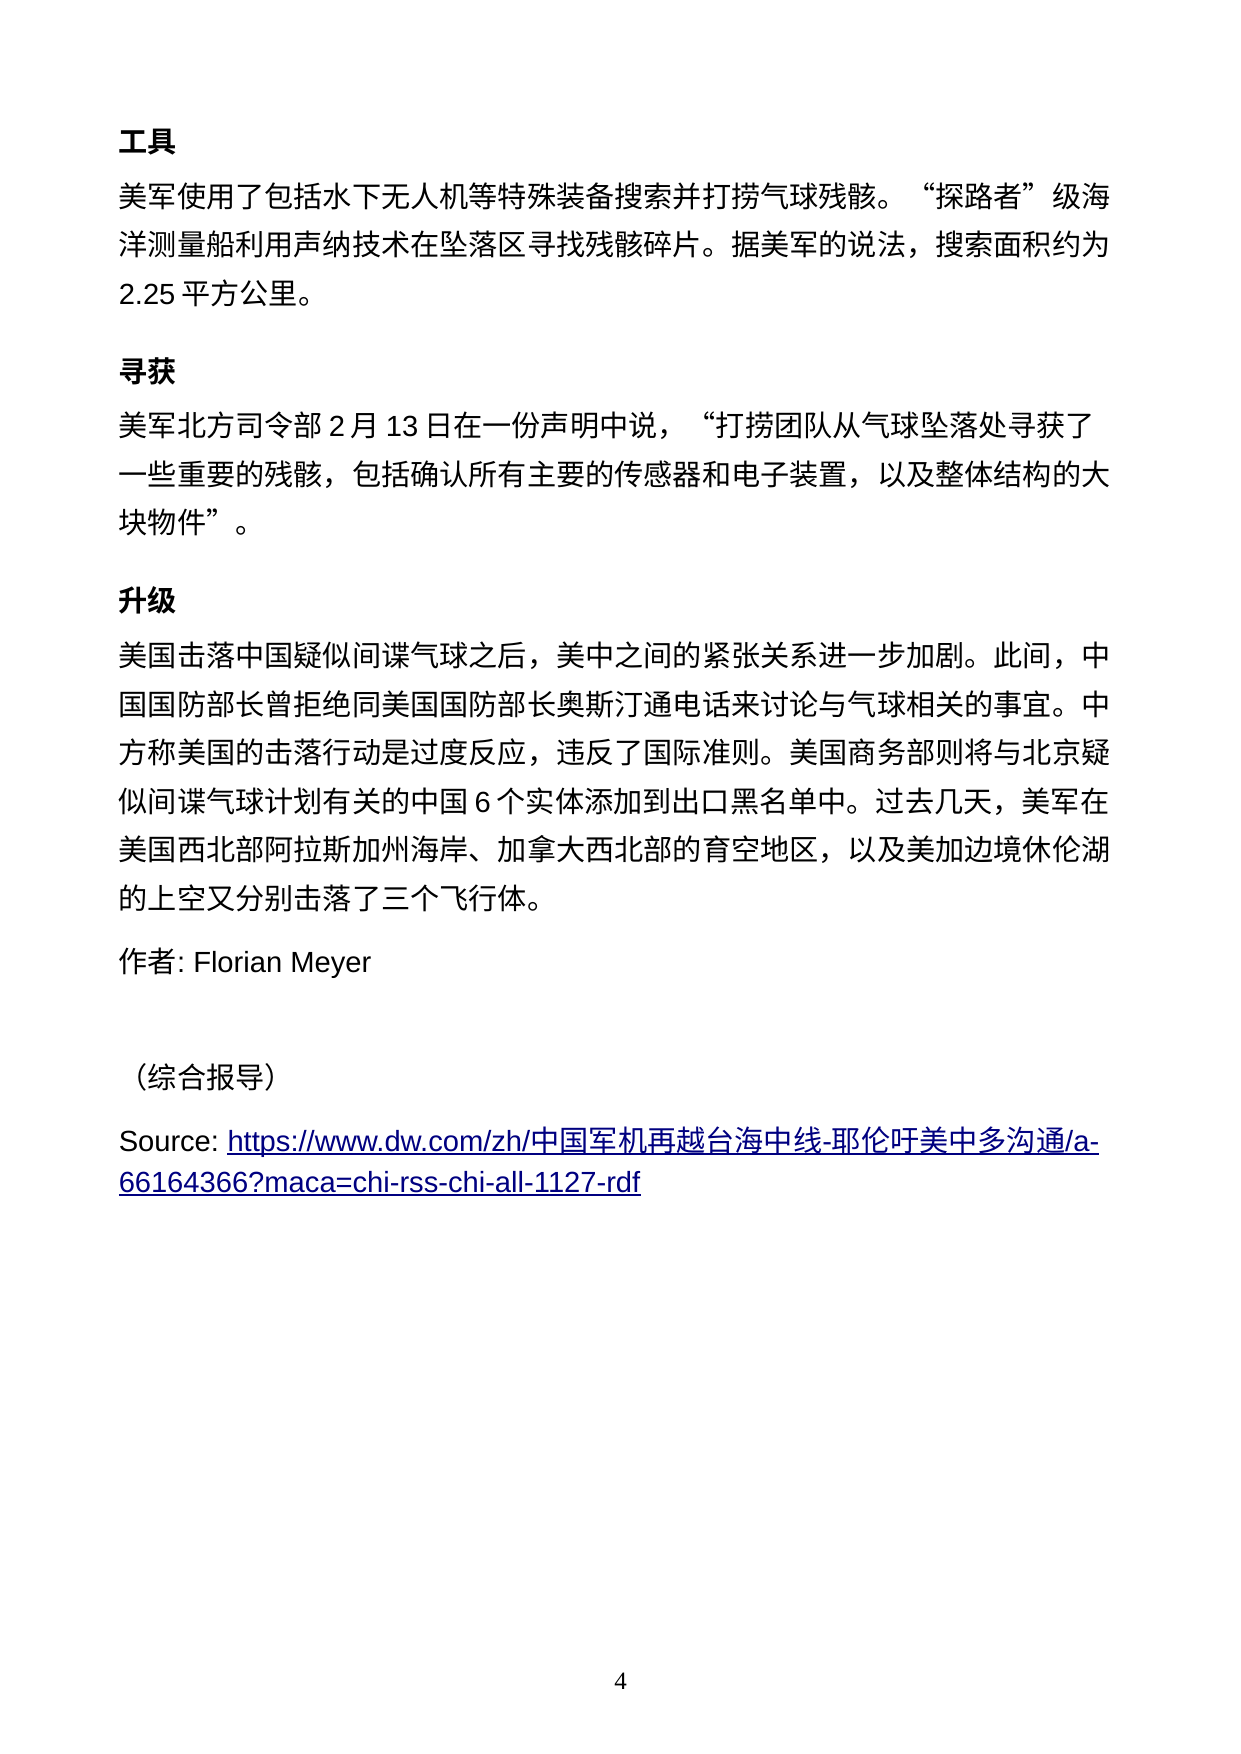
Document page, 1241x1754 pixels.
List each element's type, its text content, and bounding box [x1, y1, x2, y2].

text 美军北方司令部2月13日在一份声明中说，“打捞团队从气球坠落处寻获了一些重要的残骸，包括确认所有主要的传感器和电子装置，以及整体结构的大块物件”。 [118, 403, 1122, 542]
subtitle 工具 [118, 118, 1122, 161]
text Source: https://www.dw.com/zh/中国军机再越台海中线-耶伦吁美中多沟通/a-66164366?maca=chi-rss-chi-all-1127-rdf [118, 1118, 1122, 1198]
subtitle 寻获 [118, 348, 1122, 390]
text 美军使用了包括水下无人机等特殊装备搜索并打捞气球残骸。“探路者”级海洋测量船利用声纳技术在坠落区寻找残骸碎片。据美军的说法，搜索面积约为2.25平方公里。 [118, 173, 1122, 313]
subtitle 升级 [118, 578, 1122, 620]
text （综合报导） [118, 1054, 1122, 1097]
text 美国击落中国疑似间谍气球之后，美中之间的紧张关系进一步加剧。此间，中国国防部长曾拒绝同美国国防部长奥斯汀通电话来讨论与气球相关的事宜。中方称美国的击落行动是过度反应，违反了国际准则。美国商务部则将与北京疑似间谍气球计划有关的中国6个实体添加到出口黑名单中。过去几天，美军在美国西北部阿拉斯加州海岸、加拿大西北部的育空地区，以及美加边境休伦湖的上空又分别击落了三个飞行体。 [118, 632, 1122, 917]
text 作者: Florian Meyer [118, 938, 1122, 981]
